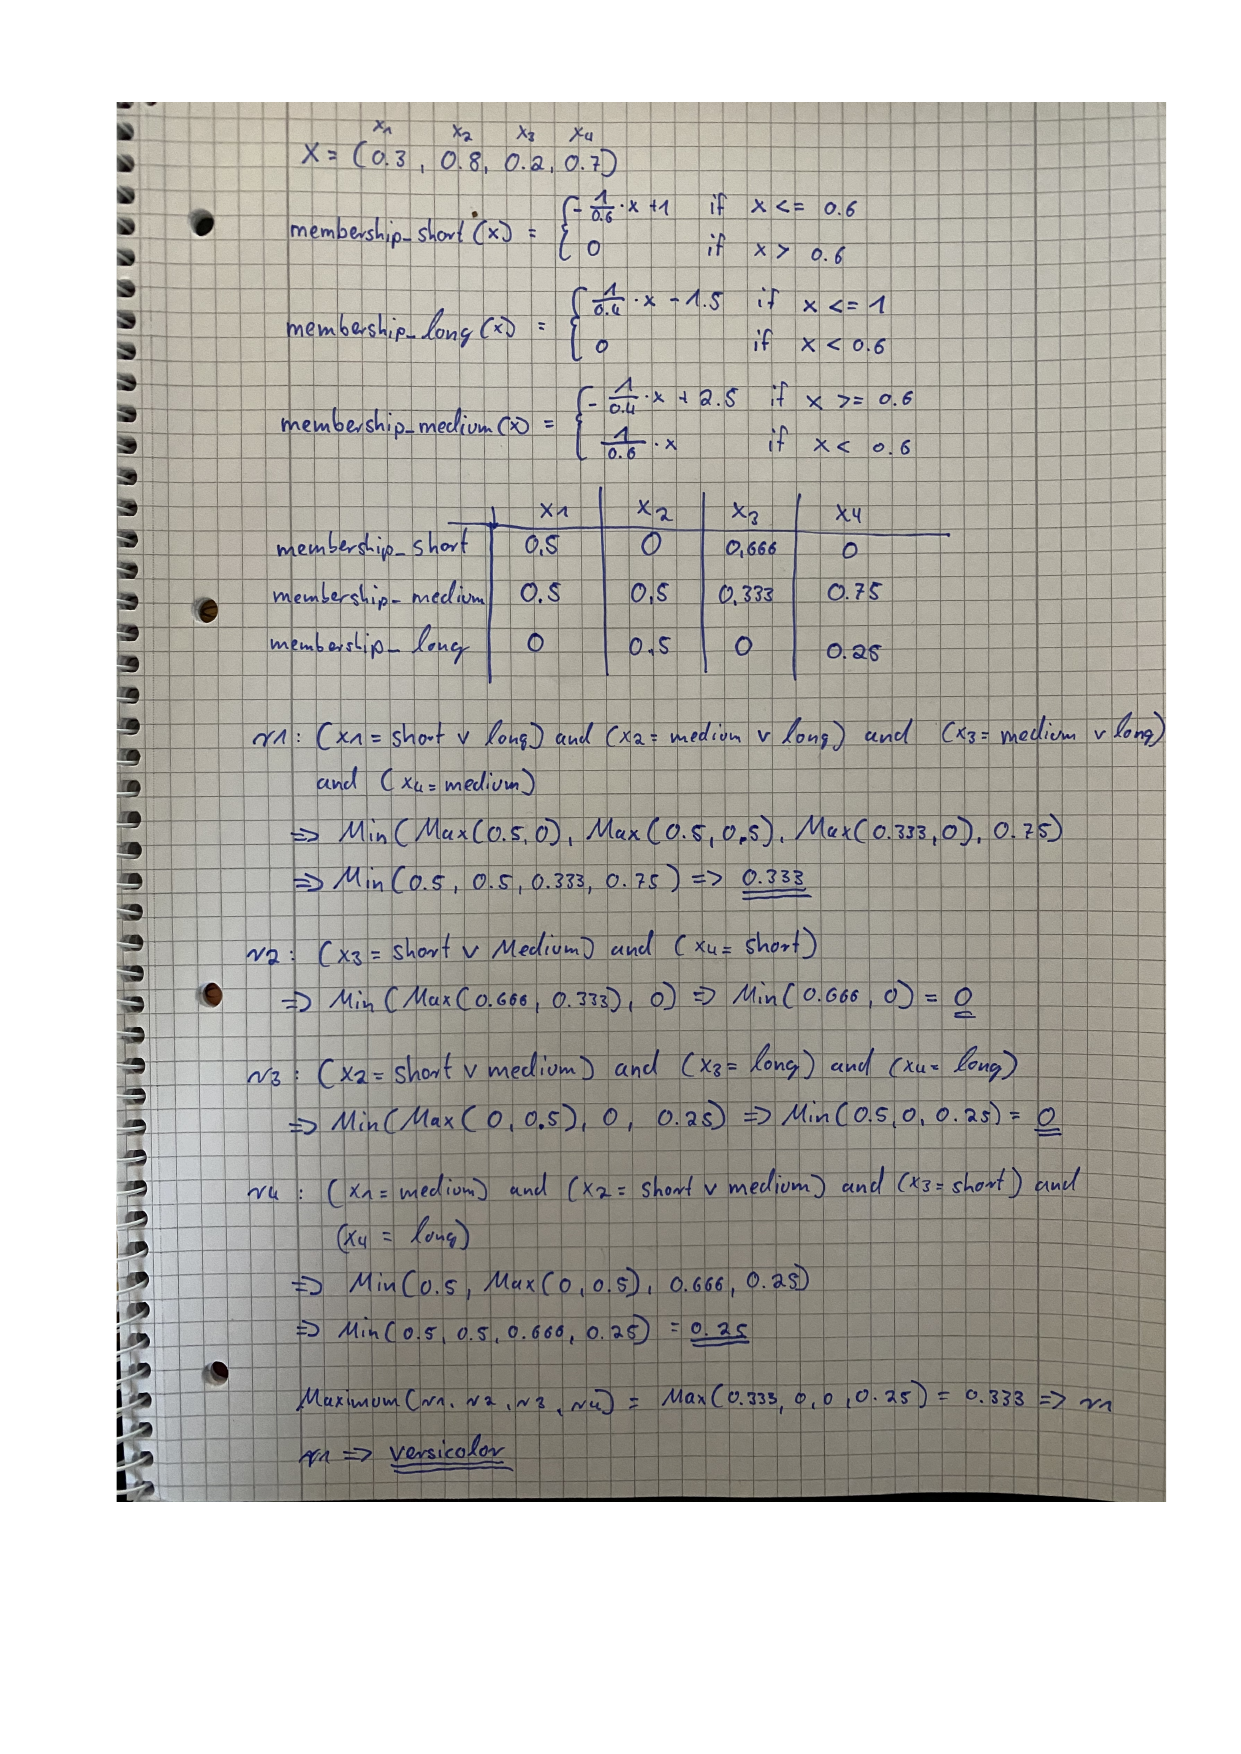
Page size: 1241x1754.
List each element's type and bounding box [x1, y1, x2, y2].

picture [116, 102, 1167, 1502]
